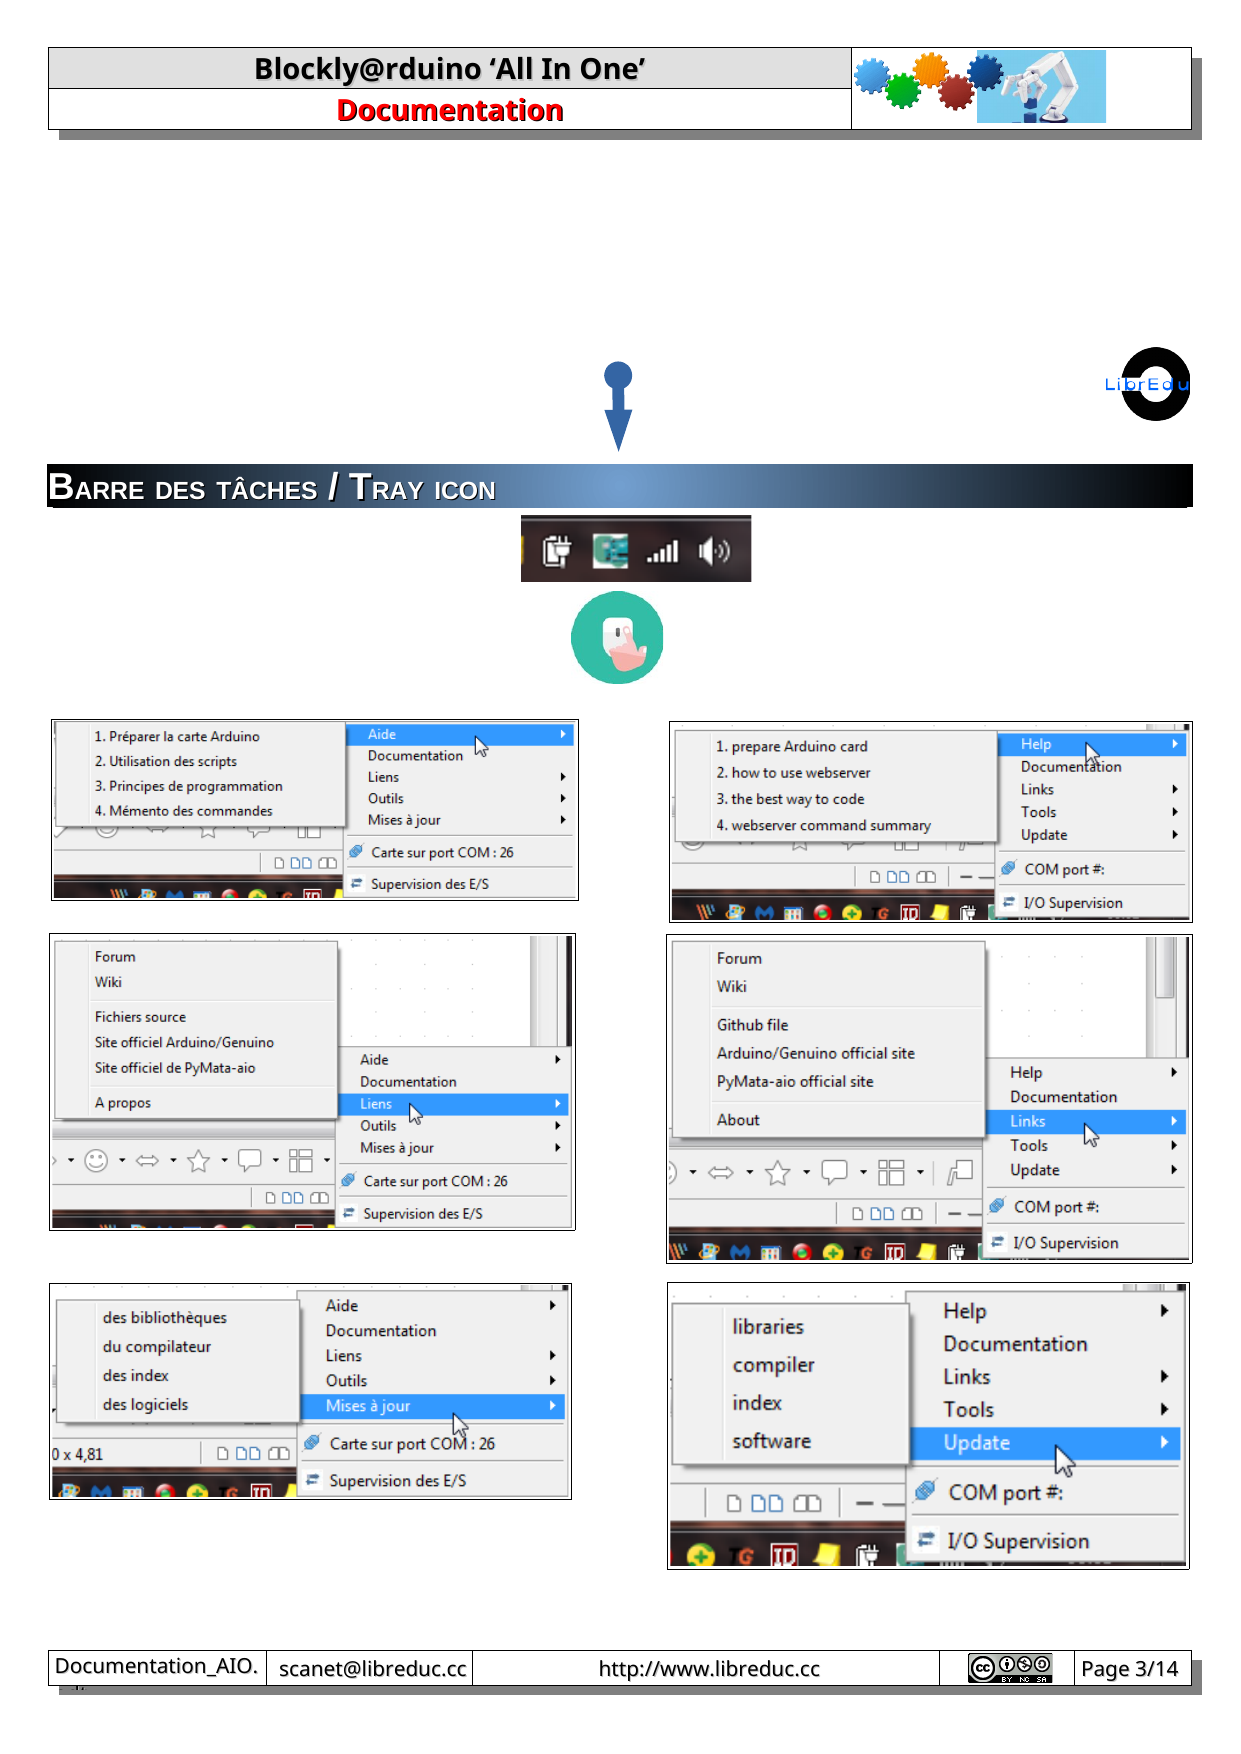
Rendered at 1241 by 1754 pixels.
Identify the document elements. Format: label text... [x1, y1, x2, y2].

picture [670, 1284, 1186, 1566]
picture [571, 591, 664, 684]
picture [968, 1653, 1053, 1683]
picture [668, 937, 1189, 1260]
subtitle Barre des tâches / Tray icon [47, 464, 1193, 507]
picture [52, 1285, 569, 1497]
picture [1106, 347, 1190, 421]
picture [671, 724, 1190, 920]
picture [52, 936, 572, 1228]
picture [977, 50, 1107, 123]
picture [53, 721, 576, 898]
picture [521, 515, 752, 582]
